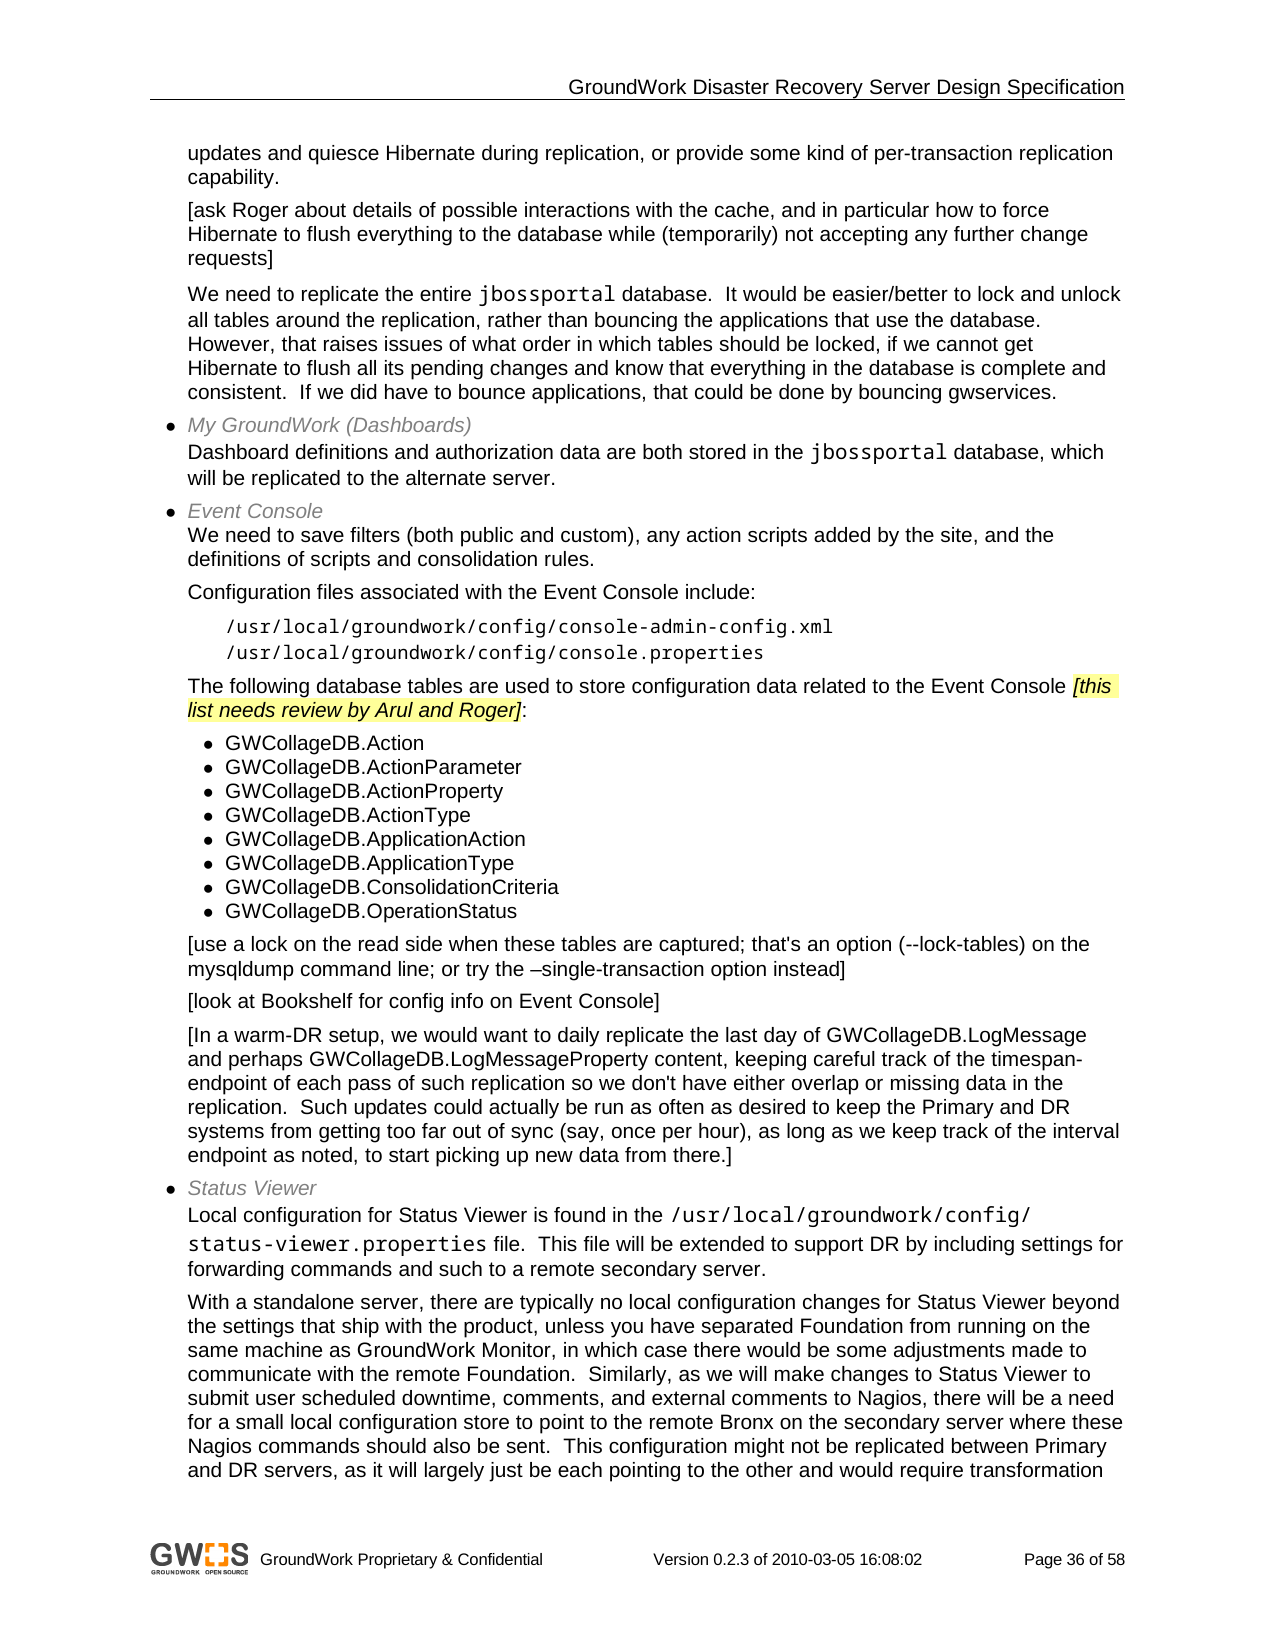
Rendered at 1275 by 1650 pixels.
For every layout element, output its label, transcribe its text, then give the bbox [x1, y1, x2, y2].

list GWCollageDB.ActionProperty [202, 779, 1125, 803]
list My GroundWork (Dashboards) [165, 413, 1125, 437]
text [look at Bookshelf for config info on Event Console] [187, 989, 1125, 1013]
text We need to save filters (both public and custom), any action scripts added by the site, and the definitions of scripts and consolidation rules. [187, 523, 1125, 571]
list GWCollageDB.Action [202, 731, 1125, 755]
text Dashboard definitions and authorization data are both stored in the jbossportal database, which will be replicated to the alternate server. [187, 437, 1125, 490]
list Event Console [165, 499, 1125, 523]
list GWCollageDB.ActionParameter [202, 755, 1125, 779]
text /usr/local/groundwork/config/console-admin-config.xml [225, 613, 1125, 639]
text [In a warm-DR setup, we would want to daily replicate the last day of GWCollageDB.LogMessage and perhaps GWCollageDB.LogMessageProperty content, keeping careful track of the timespan-endpoint of each pass of such replication so we don't have either overlap or missing data in the replication. Such updates could actually be run as often as desired to keep the Primary and DR systems from getting too far out of sync (say, once per hour), as long as we keep track of the interval endpoint as noted, to start picking up new data from there.] [187, 1022, 1125, 1167]
list GWCollageDB.OperationStatus [202, 899, 1125, 923]
list GWCollageDB.ConsolidationCriteria [202, 875, 1125, 899]
list GWCollageDB.ApplicationType [202, 851, 1125, 875]
text Local configuration for Status Viewer is found in the /usr/local/groundwork/config/​status‑viewer.properties file. This file will be extended to support DR by including settings for forwarding commands and such to a remote secondary server. [187, 1200, 1125, 1281]
list GWCollageDB.ActionType [202, 803, 1125, 827]
text We need to replicate the entire jbossportal database. It would be easier/better to lock and unlock all tables around the replication, rather than bouncing the applications that use the database. However, that raises issues of what order in which tables should be locked, if we cannot get Hibernate to flush all its pending changes and know that everything in the database is complete and consistent. If we did have to bounce applications, that could be done by bouncing gwservices. [187, 279, 1125, 404]
text The following database tables are used to store configuration data related to the Event Console [this list needs review by Arul and Roger]: [187, 674, 1125, 722]
picture [150, 1543, 248, 1575]
text With a standalone server, there are typically no local configuration changes for Status Viewer beyond the settings that ship with the product, unless you have separated Foundation from running on the same machine as GroundWork Monitor, in which case there would be some adjustments made to communicate with the remote Foundation. Similarly, as we will make changes to Status Viewer to submit user scheduled downtime, comments, and external comments to Nagios, there will be a need for a small local configuration store to point to the remote Bronx on the secondary server where these Nagios commands should also be sent. This configuration might not be replicated between Primary and DR servers, as it will largely just be each pointing to the other and would require transformation [187, 1290, 1125, 1482]
text [ask Roger about details of possible interactions with the cache, and in particular how to force Hibernate to flush everything to the database while (temporarily) not accepting any further change requests] [187, 198, 1125, 270]
list GWCollageDB.ApplicationAction [202, 827, 1125, 851]
text updates and quiesce Hibernate during replication, or provide some kind of per-transaction replication capability. [187, 141, 1125, 189]
text Configuration files associated with the Event Console include: [187, 580, 1125, 604]
text [use a lock on the read side when these tables are captured; that's an option (--lock-tables) on the mysqldump command line; or try the –single-transaction option instead] [187, 932, 1125, 981]
list Status Viewer [165, 1176, 1125, 1200]
text /usr/local/groundwork/config/console.properties [225, 639, 1125, 665]
